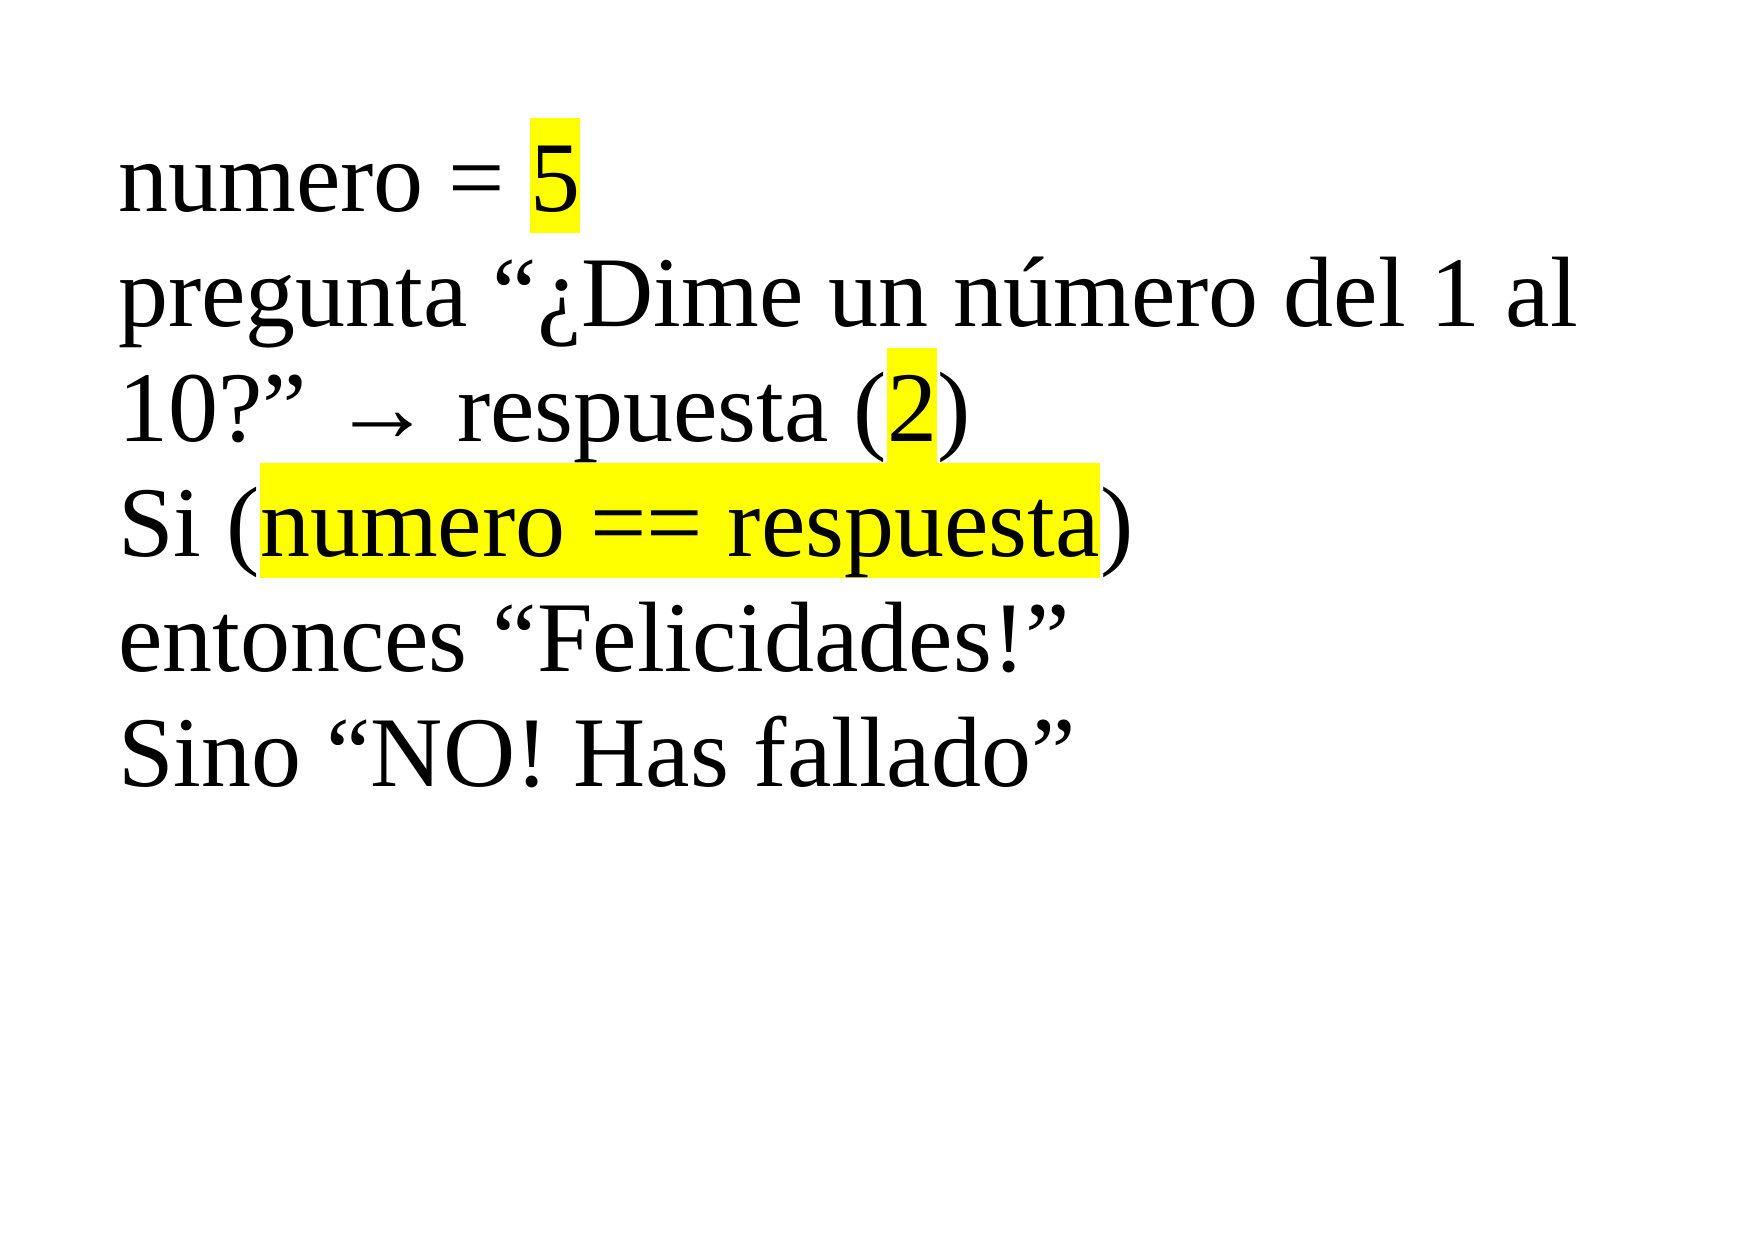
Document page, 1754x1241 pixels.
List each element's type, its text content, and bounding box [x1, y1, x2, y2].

text Sino “NO! Has fallado” [118, 693, 1636, 808]
text entonces “Felicidades!” [118, 578, 1636, 693]
text numero = 5 [118, 118, 1636, 233]
text pregunta “¿Dime un número del 1 al 10?” → respuesta (2) [118, 233, 1636, 463]
text Si (numero == respuesta) [118, 463, 1636, 578]
